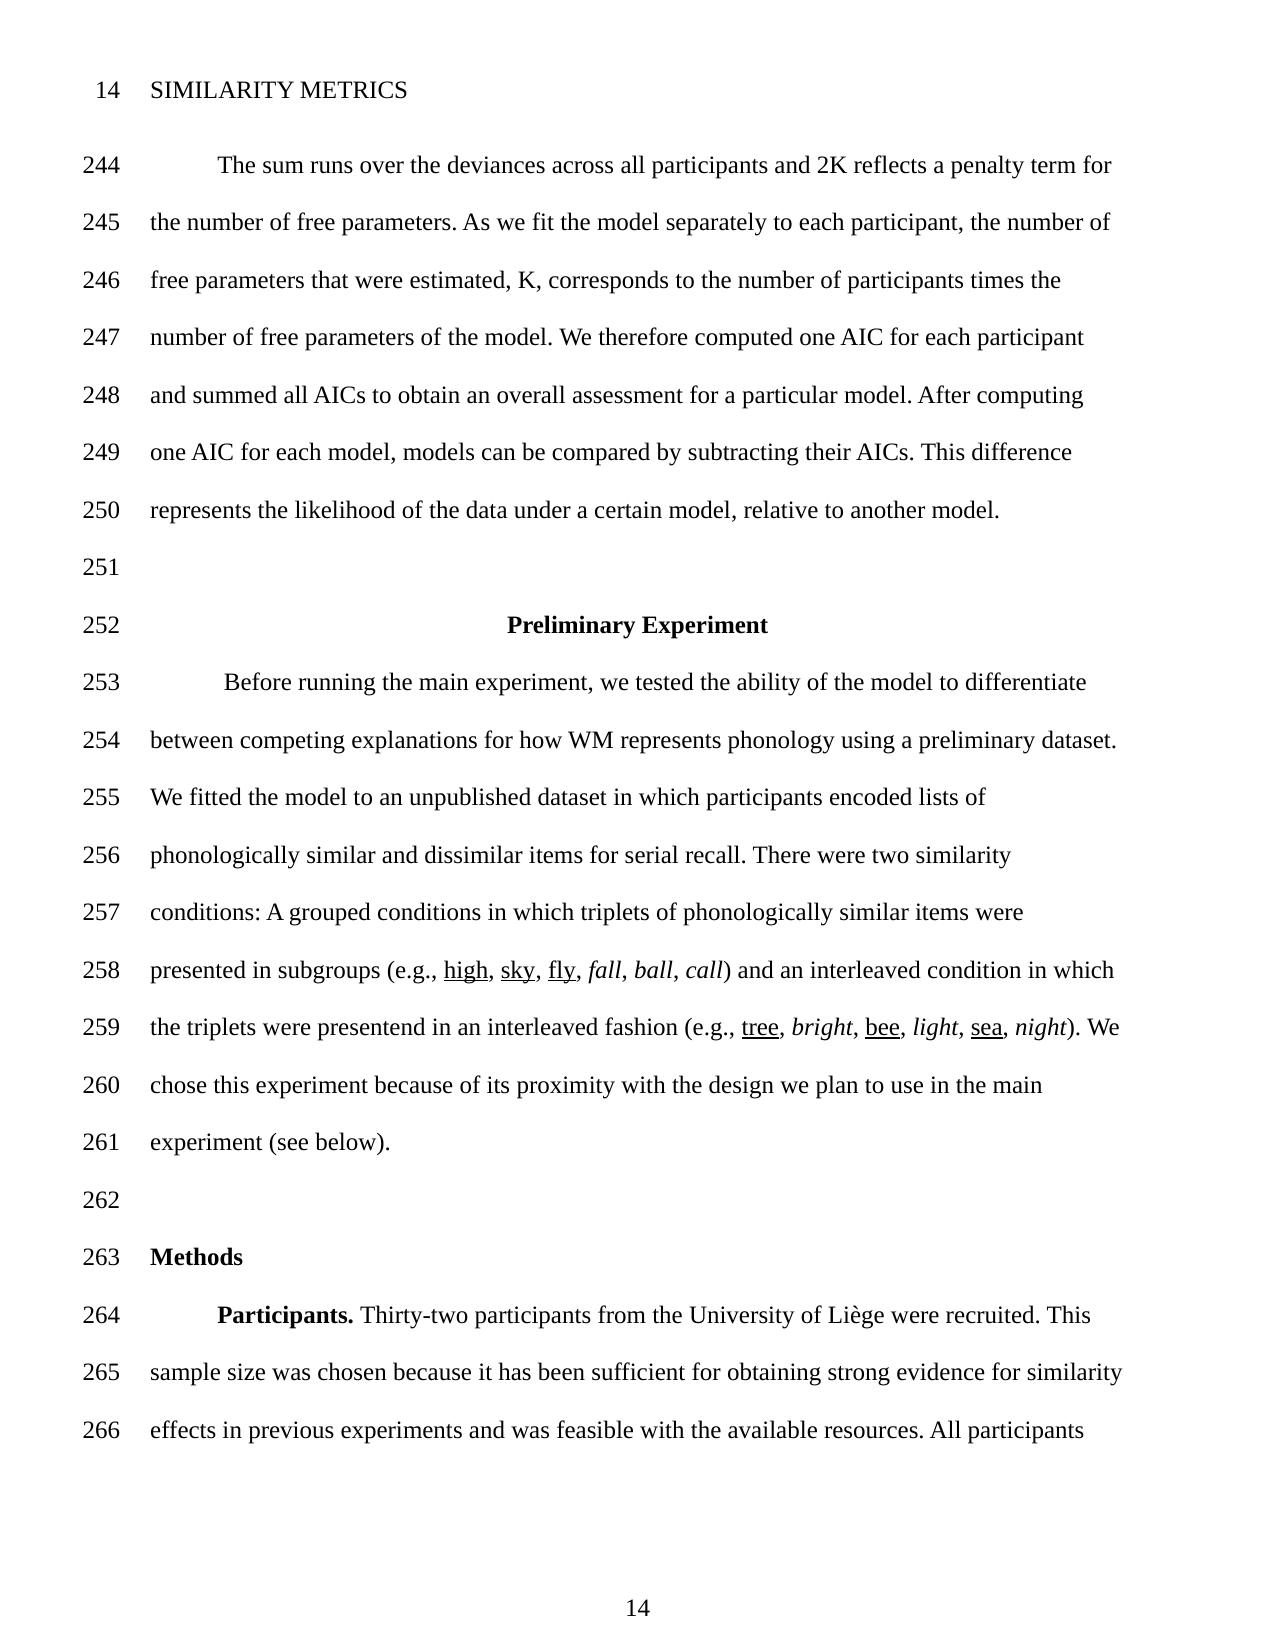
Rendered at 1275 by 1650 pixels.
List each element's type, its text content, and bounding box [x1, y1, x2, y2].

text Before running the main experiment, we tested the ability of the model to differentiate between competing explanations for how WM represents phonology using a preliminary dataset. We fitted the model to an unpublished dataset in which participants encoded lists of phonologically similar and dissimilar items for serial recall. There were two similarity conditions: A grouped conditions in which triplets of phonologically similar items were presented in subgroups (e.g., high, sky, fly, fall, ball, call) and an interleaved condition in which the triplets were presentend in an interleaved fashion (e.g., tree, bright, bee, light, sea, night). We chose this experiment because of its proximity with the design we plan to use in the main experiment (see below). [150, 667, 1125, 1156]
subtitle Methods [150, 1242, 1125, 1271]
text Participants. Thirty-two participants from the University of Liège were recruited. This sample size was chosen because it has been sufficient for obtaining strong evidence for similarity effects in previous experiments and was feasible with the available resources. All participants [150, 1300, 1125, 1444]
text The sum runs over the deviances across all participants and 2K reflects a penalty term for the number of free parameters. As we fit the model separately to each participant, the number of free parameters that were estimated, K, corresponds to the number of participants times the number of free parameters of the model. We therefore computed one AIC for each participant and summed all AICs to obtain an overall assessment for a particular model. After computing one AIC for each model, models can be compared by subtracting their AICs. This difference represents the likelihood of the data under a certain model, relative to another model. [150, 150, 1125, 524]
subtitle Preliminary Experiment [150, 610, 1125, 639]
